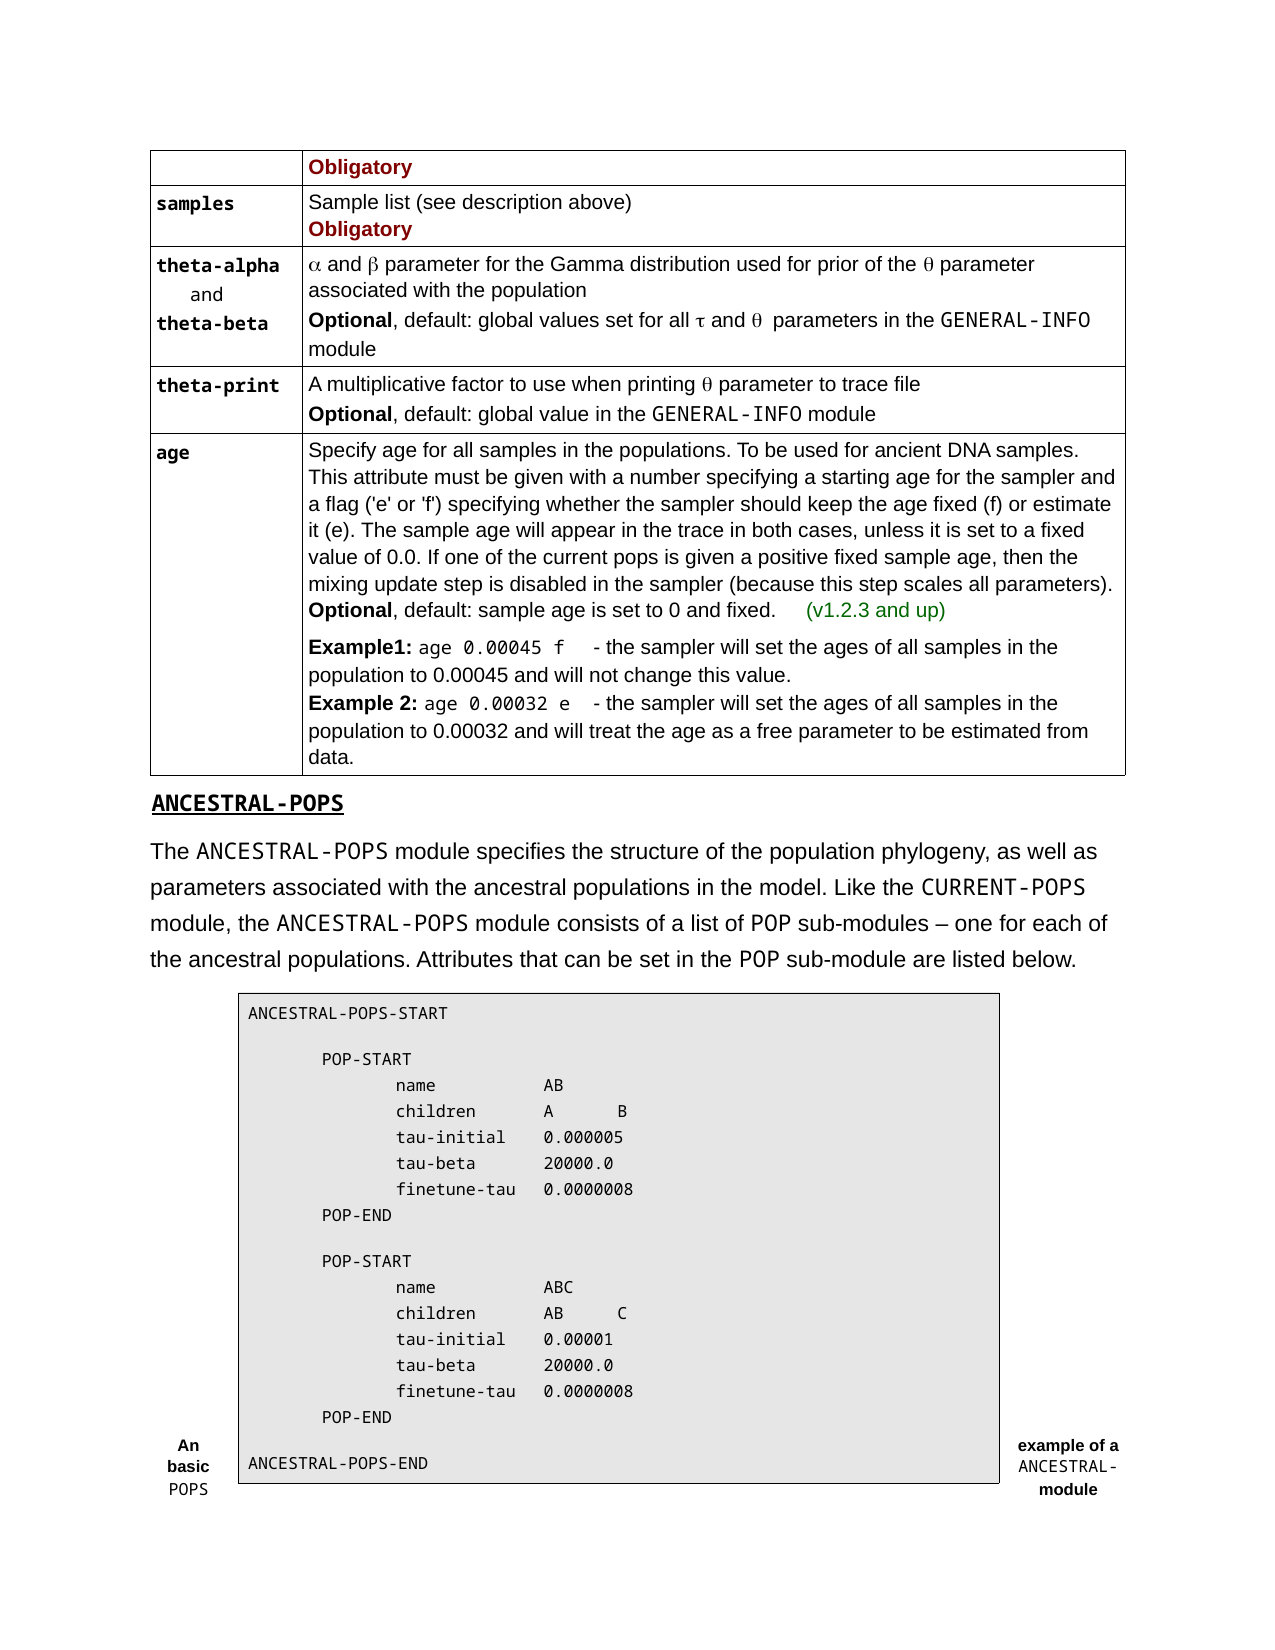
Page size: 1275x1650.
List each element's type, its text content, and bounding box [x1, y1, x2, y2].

text children AB C [248, 1301, 990, 1324]
text finetune-tau 0.0000008 [248, 1379, 990, 1402]
table_cell theta-print [151, 367, 302, 433]
text tau-initial 0.000005 [248, 1126, 990, 1148]
text tau-beta 20000.0 [248, 1353, 990, 1376]
text An example of a basic ANCESTRAL-POPS module [150, 1436, 1125, 1500]
table_cell Sample list (see description above) Obligatory [303, 186, 1125, 246]
text tau-initial 0.00001 [248, 1327, 990, 1350]
text tau-beta 20000.0 [248, 1152, 990, 1174]
table_cell age [151, 434, 302, 775]
table_cell Specify age for all samples in the populations. To be used for ancient DNA samples. This attribute must be given with a number specifying a starting age for the sampler and a flag ('e' or 'f') specifying whether the sampler should keep the age fixed (f) or estimate it (e). The sample age will appear in the trace in both cases, unless it is set to a fixed value of 0.0. If one of the current pops is given a positive fixed sample age, then the mixing update step is disabled in the sampler (because this step scales all parameters). Optional, default: sample age is set to 0 and fixed. (v1.2.3 and up) Example1: age 0.00045 f - the sampler will set the ages of all samples in the population to 0.00045 and will not change this value. Example 2: age 0.00032 e - the sampler will set the ages of all samples in the population to 0.00032 and will treat the age as a free parameter to be estimated from data. [303, 434, 1125, 775]
list ANCESTRAL-POPS [151, 787, 1125, 818]
text ANCESTRAL-POPS-START [248, 1002, 990, 1024]
table_cell A multiplicative factor to use when printing q parameter to trace file Optional, default: global value in the GENERAL-INFO module [303, 367, 1125, 433]
text children A B [248, 1099, 990, 1122]
text POP-END [248, 1204, 990, 1226]
text ANCESTRAL-POPS-END [248, 1451, 990, 1474]
text POP-START [248, 1047, 990, 1070]
text name ABC [248, 1275, 990, 1298]
text finetune-tau 0.0000008 [248, 1178, 990, 1200]
text name AB [248, 1073, 990, 1096]
text POP-START [248, 1249, 990, 1272]
table_header [151, 151, 302, 185]
table_cell samples [151, 186, 302, 246]
table_cell theta-alpha and theta-beta [151, 247, 302, 366]
text POP-END [248, 1406, 990, 1428]
table_cell a and b parameter for the Gamma distribution used for prior of the q parameter associated with the population Optional, default: global values set for all t and q parameters in the GENERAL-INFO module [303, 247, 1125, 366]
table_header Obligatory [303, 151, 1125, 185]
list The ANCESTRAL-POPS module specifies the structure of the population phylogeny, as well as parameters associated with the ancestral populations in the model. Like the CURRENT-POPS module, the ANCESTRAL-POPS module consists of a list of POP sub-modules – one for each of the ancestral populations. Attributes that can be set in the POP sub-module are listed below. [112, 835, 1125, 974]
